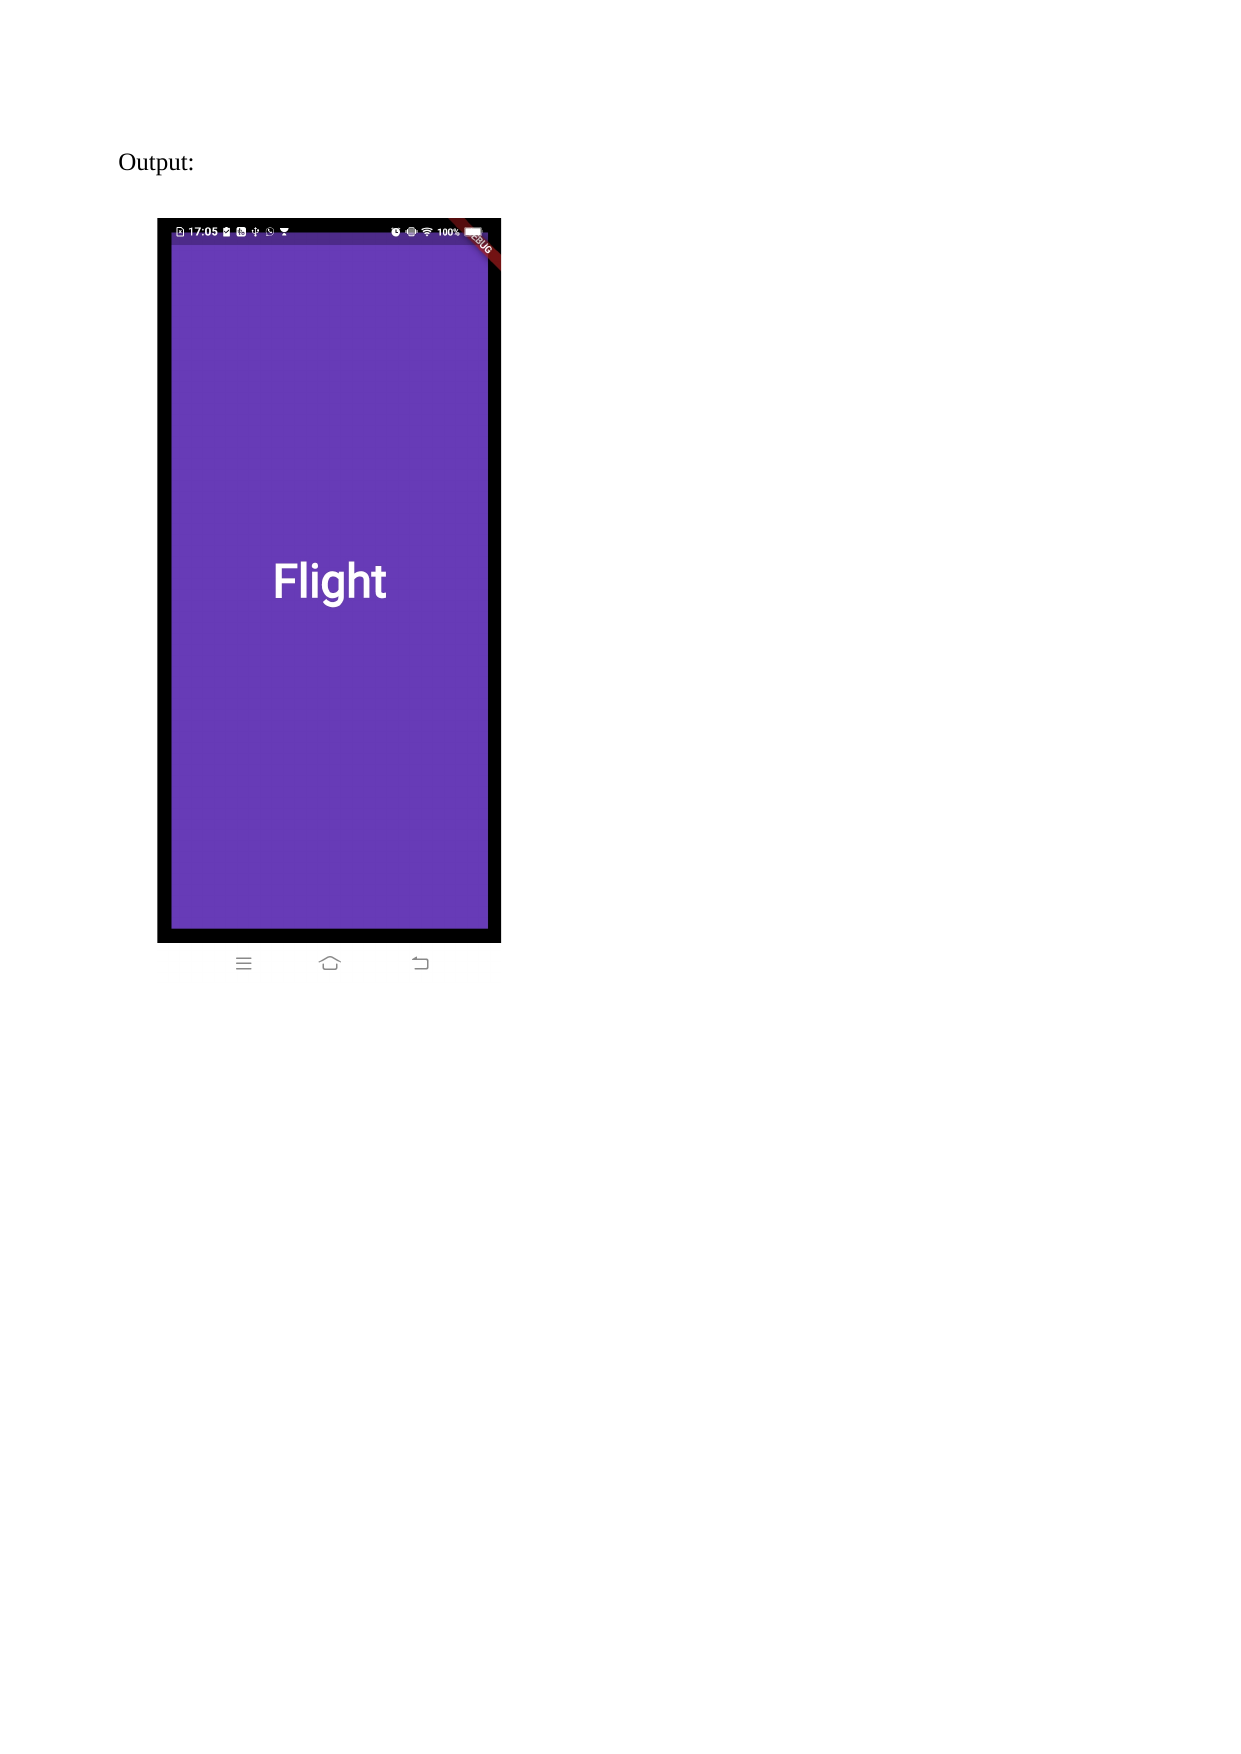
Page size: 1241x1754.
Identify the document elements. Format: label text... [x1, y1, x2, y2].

text Output: [118, 147, 1122, 176]
picture [157, 218, 502, 983]
